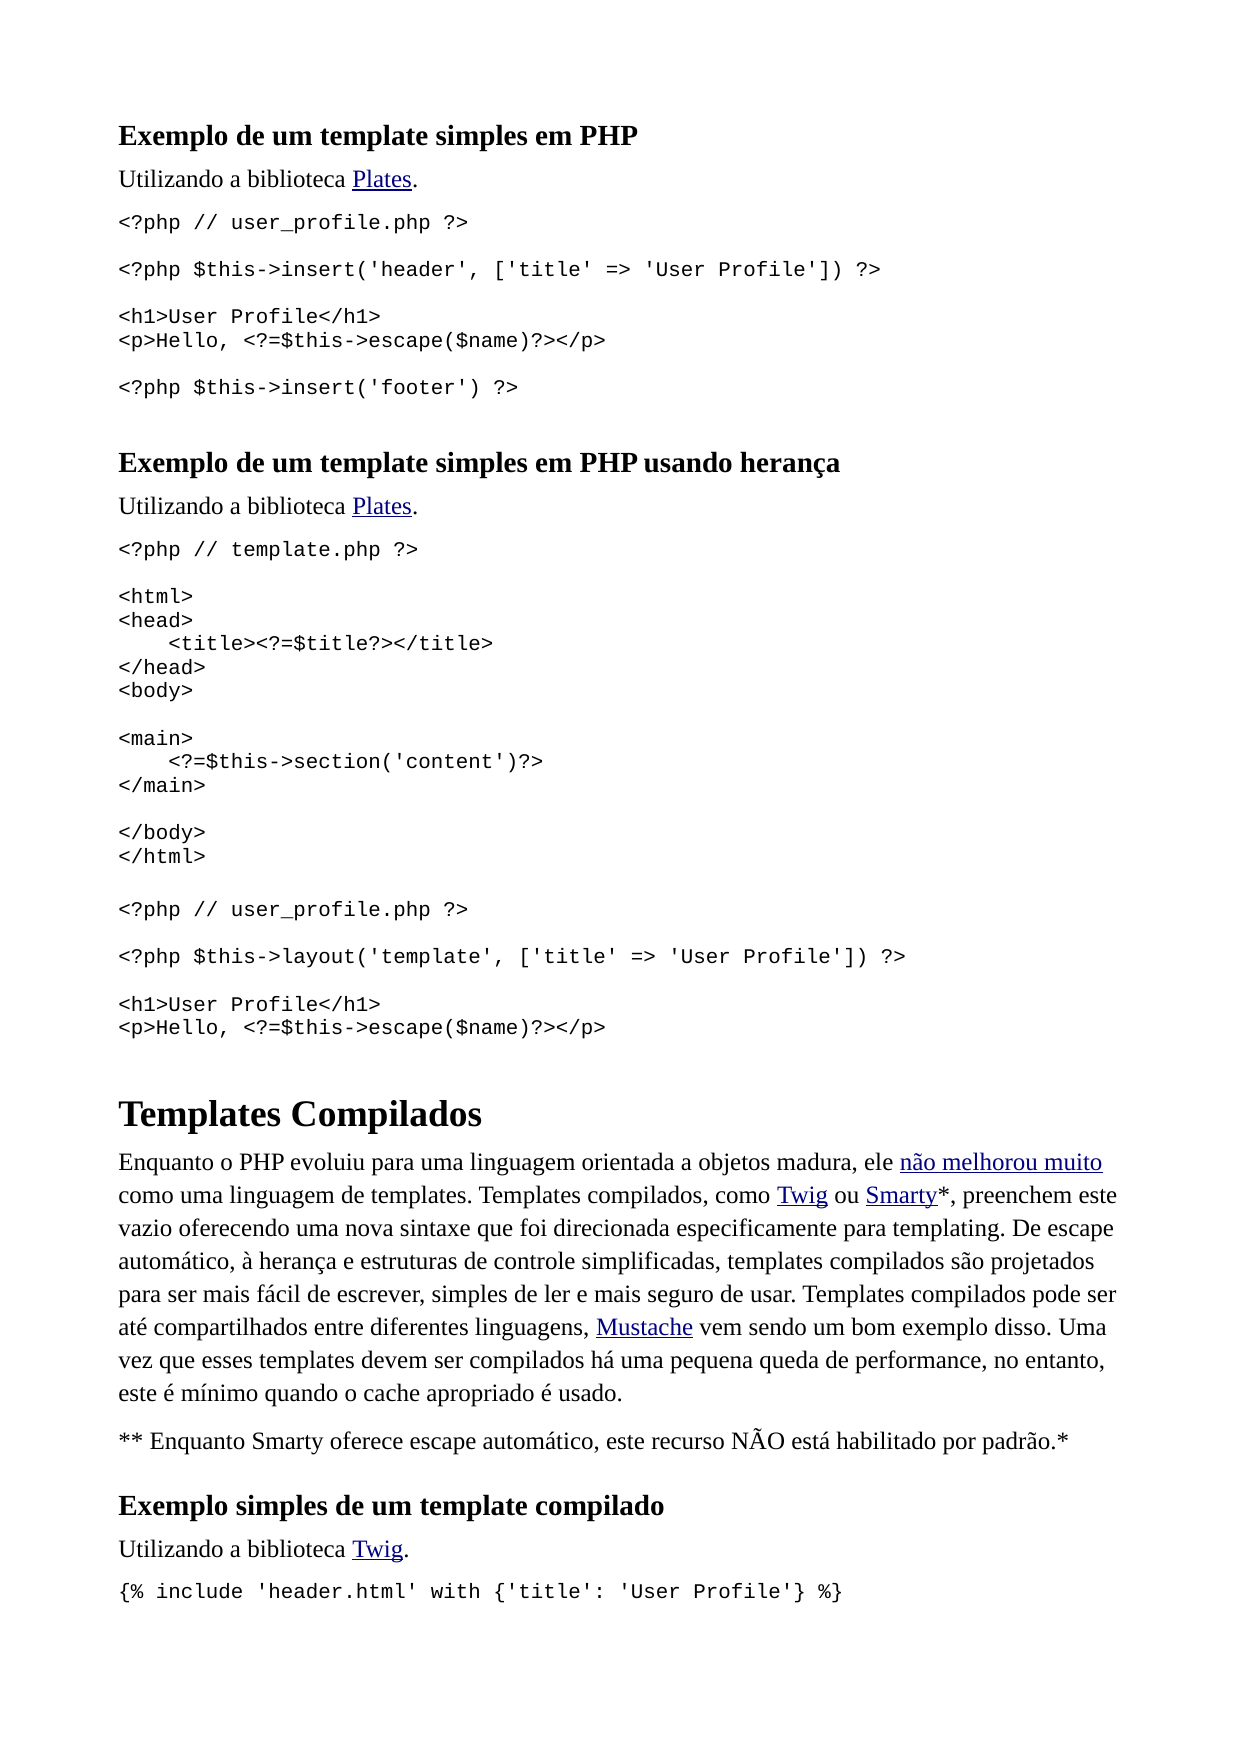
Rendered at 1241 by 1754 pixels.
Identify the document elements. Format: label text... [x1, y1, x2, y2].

subtitle Exemplo de um template simples em PHP usando herança [118, 445, 1122, 478]
text <?php // template.php ?> [118, 539, 1122, 562]
subtitle Exemplo de um template simples em PHP [118, 118, 1122, 152]
text {% include 'header.html' with {'title': 'User Profile'} %} [118, 1582, 1122, 1605]
text <?php $this->insert('footer') ?> [118, 377, 1122, 401]
text <h1>User Profile</h1> [118, 306, 1122, 330]
text ** Enquanto Smarty oferece escape automático, este recurso NÃO está habilitado por padrão.* [118, 1426, 1122, 1454]
text Utilizando a biblioteca Twig. [118, 1534, 1122, 1563]
text <main> [118, 728, 1122, 751]
text <?=$this->section('content')?> [118, 751, 1122, 775]
text <?php $this->layout('template', ['title' => 'User Profile']) ?> [118, 946, 1122, 970]
text <body> [118, 681, 1122, 704]
text Utilizando a biblioteca Plates. [118, 164, 1122, 193]
text <p>Hello, <?=$this->escape($name)?></p> [118, 1017, 1122, 1041]
text </html> [118, 846, 1122, 870]
text <title><?=$title?></title> [118, 633, 1122, 657]
text Utilizando a biblioteca Plates. [118, 491, 1122, 520]
text <p>Hello, <?=$this->escape($name)?></p> [118, 330, 1122, 354]
text <?php $this->insert('header', ['title' => 'User Profile']) ?> [118, 259, 1122, 283]
text <head> [118, 609, 1122, 633]
text <?php // user_profile.php ?> [118, 212, 1122, 235]
text </main> [118, 775, 1122, 799]
text <h1>User Profile</h1> [118, 994, 1122, 1017]
text <?php // user_profile.php ?> [118, 899, 1122, 923]
subtitle Templates Compilados [118, 1091, 1122, 1134]
text Enquanto o PHP evoluiu para uma linguagem orientada a objetos madura, ele não melhorou muito como uma linguagem de templates. Templates compilados, como Twig ou Smarty*, preenchem este vazio oferecendo uma nova sintaxe que foi direcionada especificamente para templating. De escape automático, à herança e estruturas de controle simplificadas, templates compilados são projetados para ser mais fácil de escrever, simples de ler e mais seguro de usar. Templates compilados pode ser até compartilhados entre diferentes linguagens, Mustache vem sendo um bom exemplo disso. Uma vez que esses templates devem ser compilados há uma pequena queda de performance, no entanto, este é mínimo quando o cache apropriado é usado. [118, 1147, 1122, 1407]
text </head> [118, 657, 1122, 681]
subtitle Exemplo simples de um template compilado [118, 1488, 1122, 1521]
text </body> [118, 822, 1122, 846]
text <html> [118, 586, 1122, 609]
